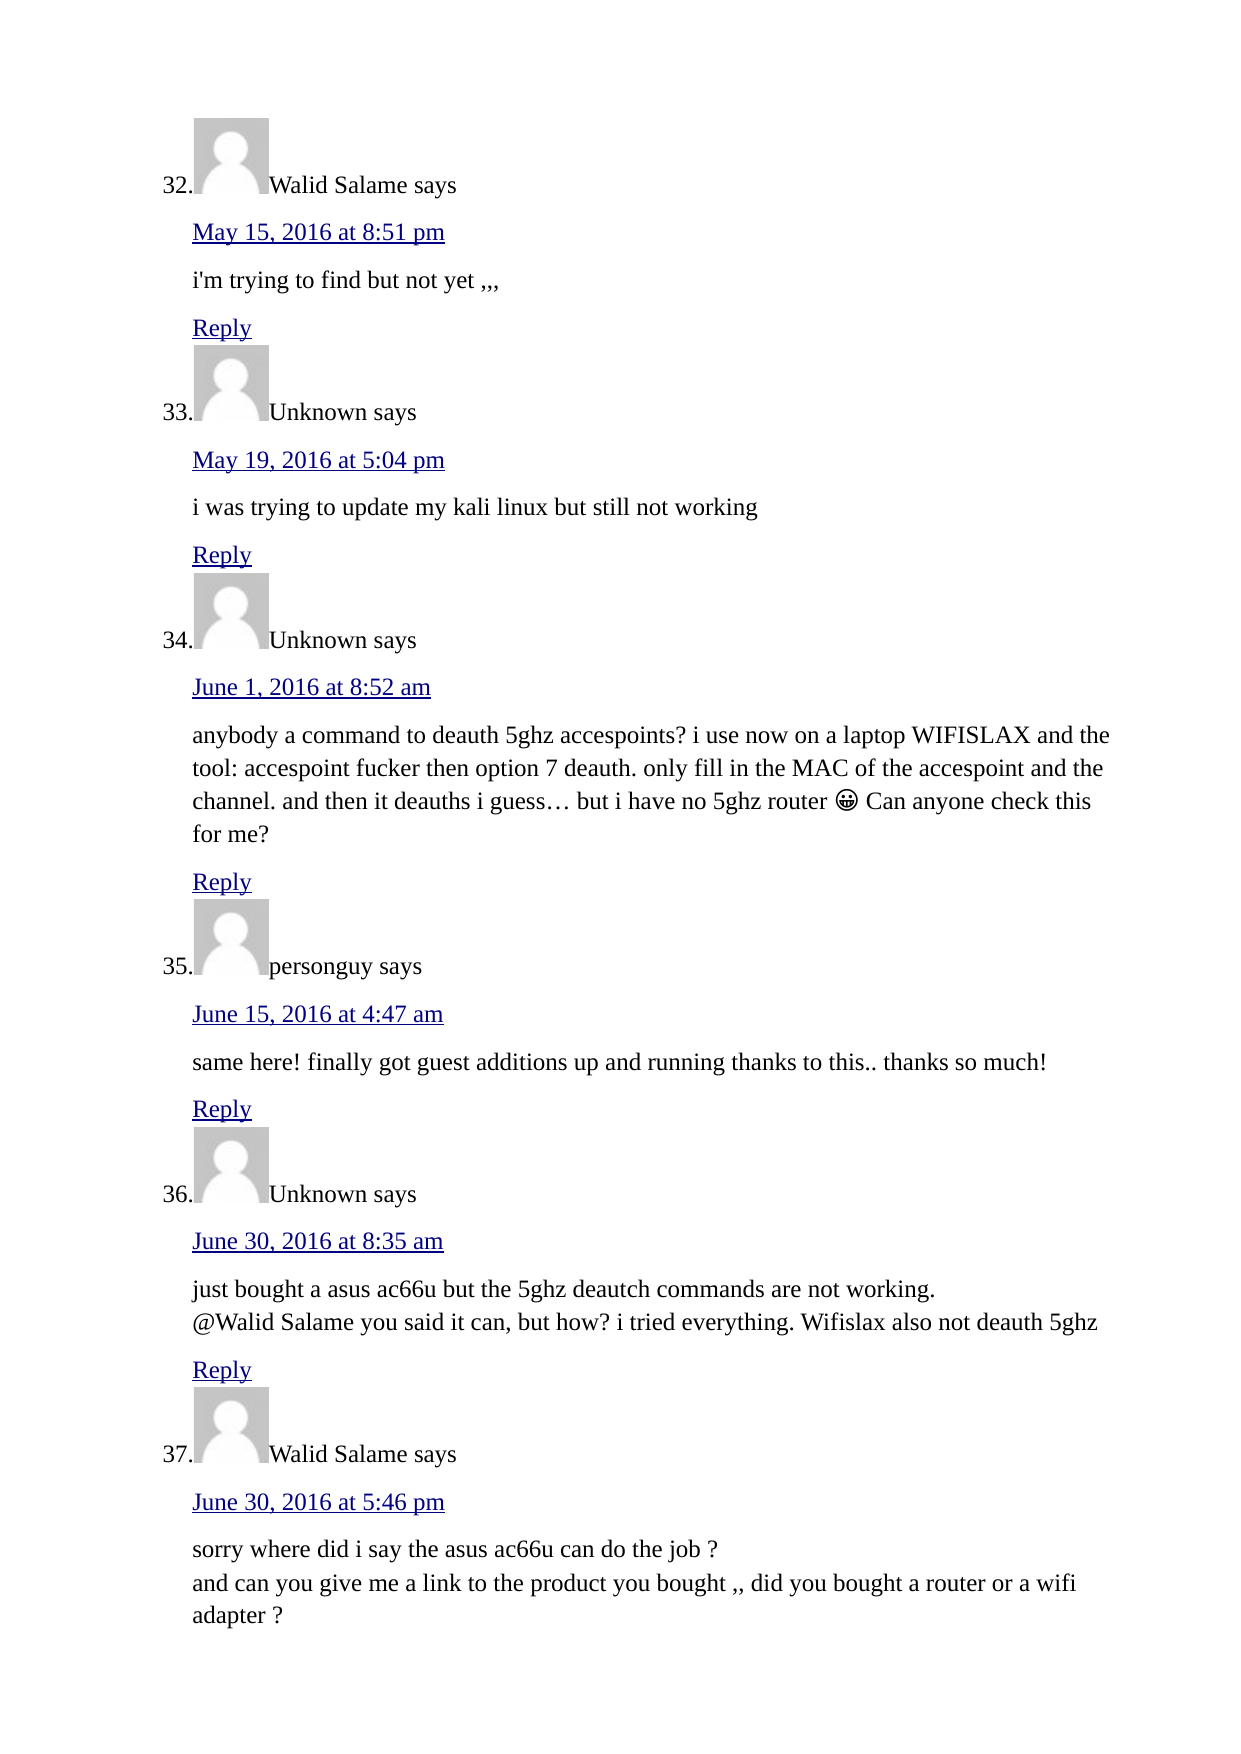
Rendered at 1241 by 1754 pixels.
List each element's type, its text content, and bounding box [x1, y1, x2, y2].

picture [193, 573, 269, 649]
list personguy says [162, 900, 1122, 980]
list June 30, 2016 at 5:46 pm [162, 1487, 1122, 1516]
list Reply [162, 1094, 1122, 1123]
list May 19, 2016 at 5:04 pm [162, 445, 1122, 474]
list Walid Salame says [162, 1388, 1122, 1468]
list Reply [162, 1355, 1122, 1383]
list just bought a asus ac66u but the 5ghz deautch commands are not working. @Walid Salame you said it can, but how? i tried everything. Wifislax also not deauth 5ghz [162, 1274, 1122, 1336]
list June 30, 2016 at 8:35 am [162, 1226, 1122, 1255]
list Unknown says [162, 1127, 1122, 1208]
picture [193, 118, 269, 194]
list May 15, 2016 at 8:51 pm [162, 217, 1122, 246]
list June 1, 2016 at 8:52 am [162, 672, 1122, 701]
picture [193, 899, 269, 975]
picture [193, 1127, 269, 1203]
list i was trying to update my kali linux but still not working [162, 492, 1122, 521]
list Walid Salame says [162, 118, 1122, 198]
list Reply [162, 867, 1122, 895]
list Reply [162, 540, 1122, 569]
list Reply [162, 313, 1122, 341]
list sorry where did i say the asus ac66u can do the job ? and can you give me a link to the product you bought ,, did you bought a router or a wifi adapter ? [162, 1534, 1122, 1629]
list i'm trying to find but not yet ,,, [162, 265, 1122, 294]
list June 15, 2016 at 4:47 am [162, 999, 1122, 1028]
picture [193, 1387, 269, 1463]
list Unknown says [162, 346, 1122, 426]
list same here! finally got guest additions up and running thanks to this.. thanks so much! [162, 1047, 1122, 1075]
list Unknown says [162, 573, 1122, 653]
picture [193, 345, 269, 421]
list anybody a command to deauth 5ghz accespoints? i use now on a laptop WIFISLAX and the tool: accespoint fucker then option 7 deauth. only fill in the MAC of the accespoint and the channel. and then it deauths i guess… but i have no 5ghz router 😀 Can anyone check this for me? [162, 720, 1122, 848]
